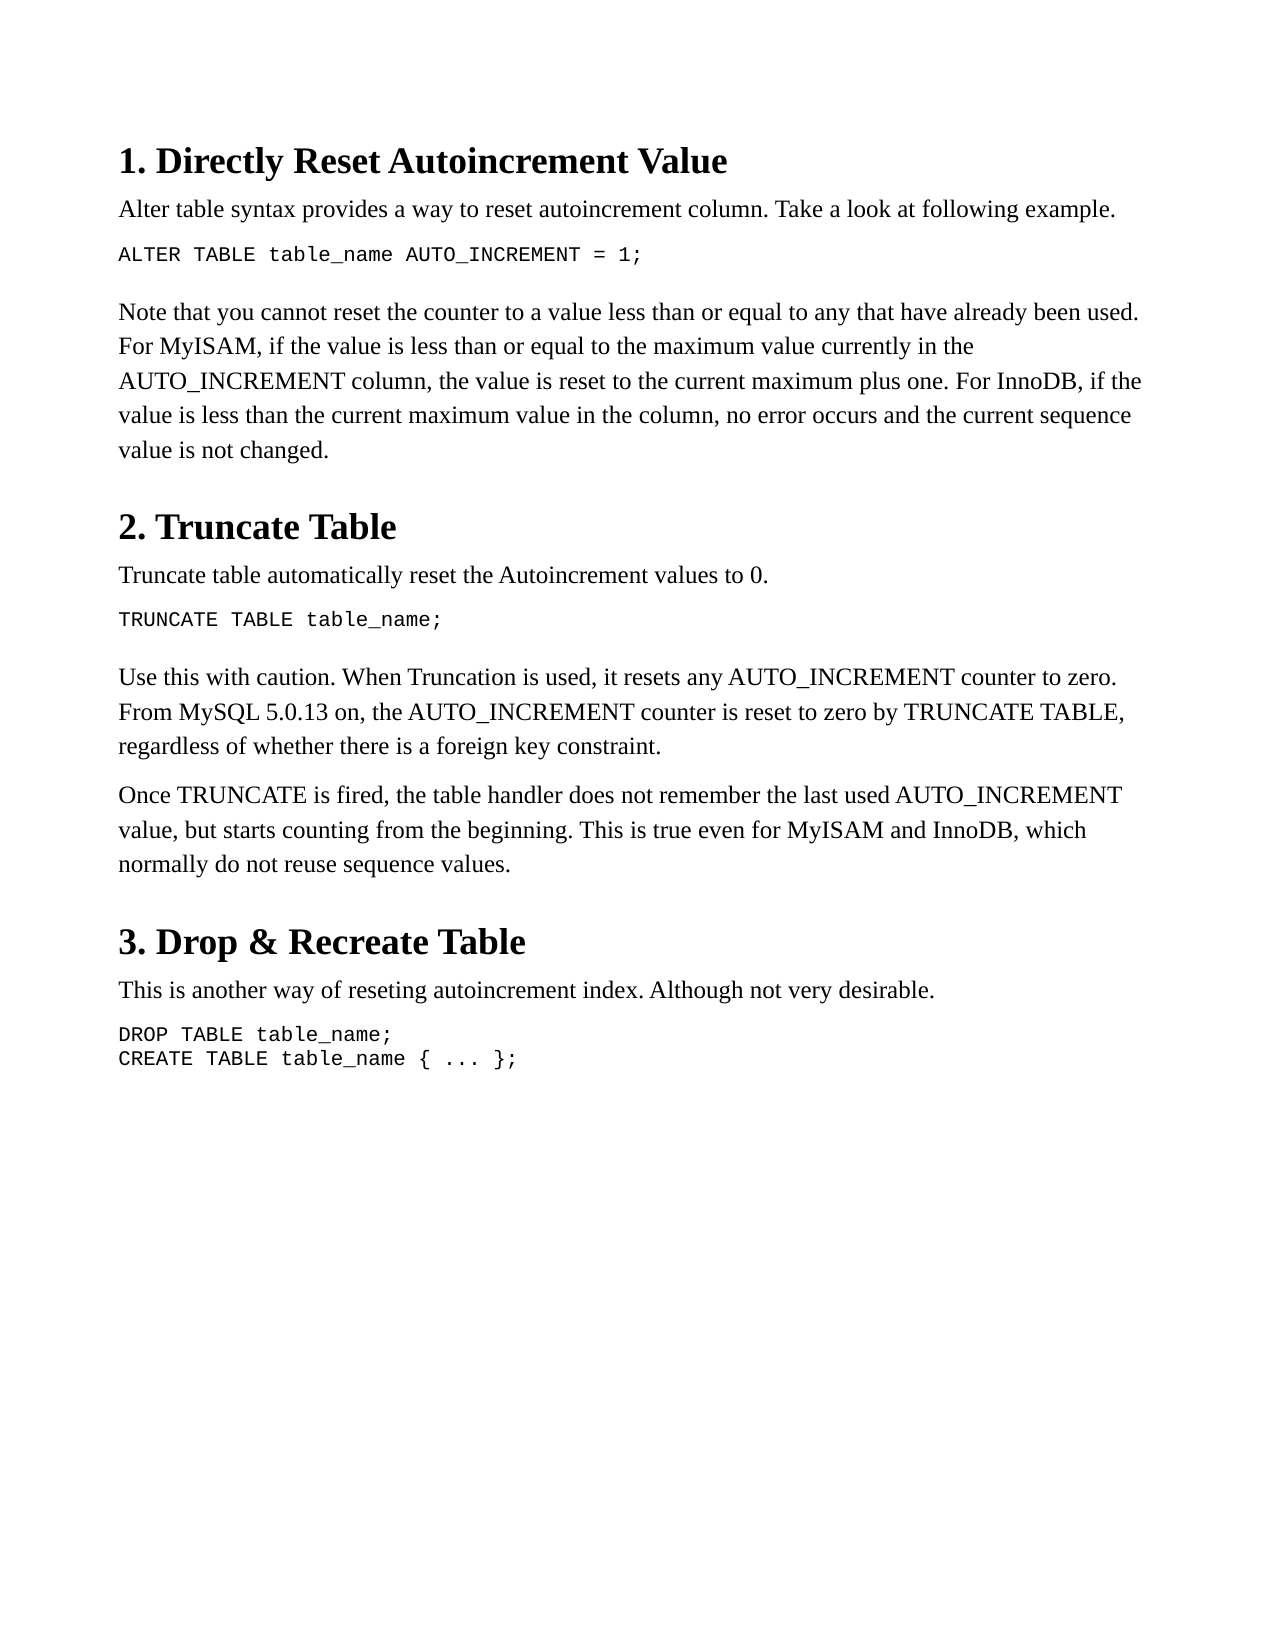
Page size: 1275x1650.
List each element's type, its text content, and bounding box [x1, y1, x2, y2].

subtitle 1. Directly Reset Autoincrement Value [118, 139, 1157, 182]
text Truncate table automatically reset the Autoincrement values to 0. [118, 560, 1157, 589]
subtitle 3. Drop & Recreate Table [118, 919, 1157, 962]
text Once TRUNCATE is fired, the table handler does not remember the last used AUTO_INCREMENT value, but starts counting from the beginning. This is true even for MyISAM and InnoDB, which normally do not reuse sequence values. [118, 780, 1157, 878]
text TRUNCATE TABLE table_name; [118, 609, 1157, 633]
text CREATE TABLE table_name { ... }; [118, 1048, 1157, 1071]
text Note that you cannot reset the counter to a value less than or equal to any that have already been used. For MyISAM, if the value is less than or equal to the maximum value currently in the AUTO_INCREMENT column, the value is reset to the current maximum plus one. For InnoDB, if the value is less than the current maximum value in the column, no error occurs and the current sequence value is not changed. [118, 297, 1157, 463]
text This is another way of reseting autoincrement index. Although not very desirable. [118, 975, 1157, 1004]
text DROP TABLE table_name; [118, 1024, 1157, 1048]
text ALTER TABLE table_name AUTO_INCREMENT = 1; [118, 244, 1157, 267]
text Use this with caution. When Truncation is used, it resets any AUTO_INCREMENT counter to zero. From MySQL 5.0.13 on, the AUTO_INCREMENT counter is reset to zero by TRUNCATE TABLE, regardless of whether there is a foreign key constraint. [118, 662, 1157, 760]
text Alter table syntax provides a way to reset autoincrement column. Take a look at following example. [118, 194, 1157, 223]
subtitle 2. Truncate Table [118, 504, 1157, 548]
